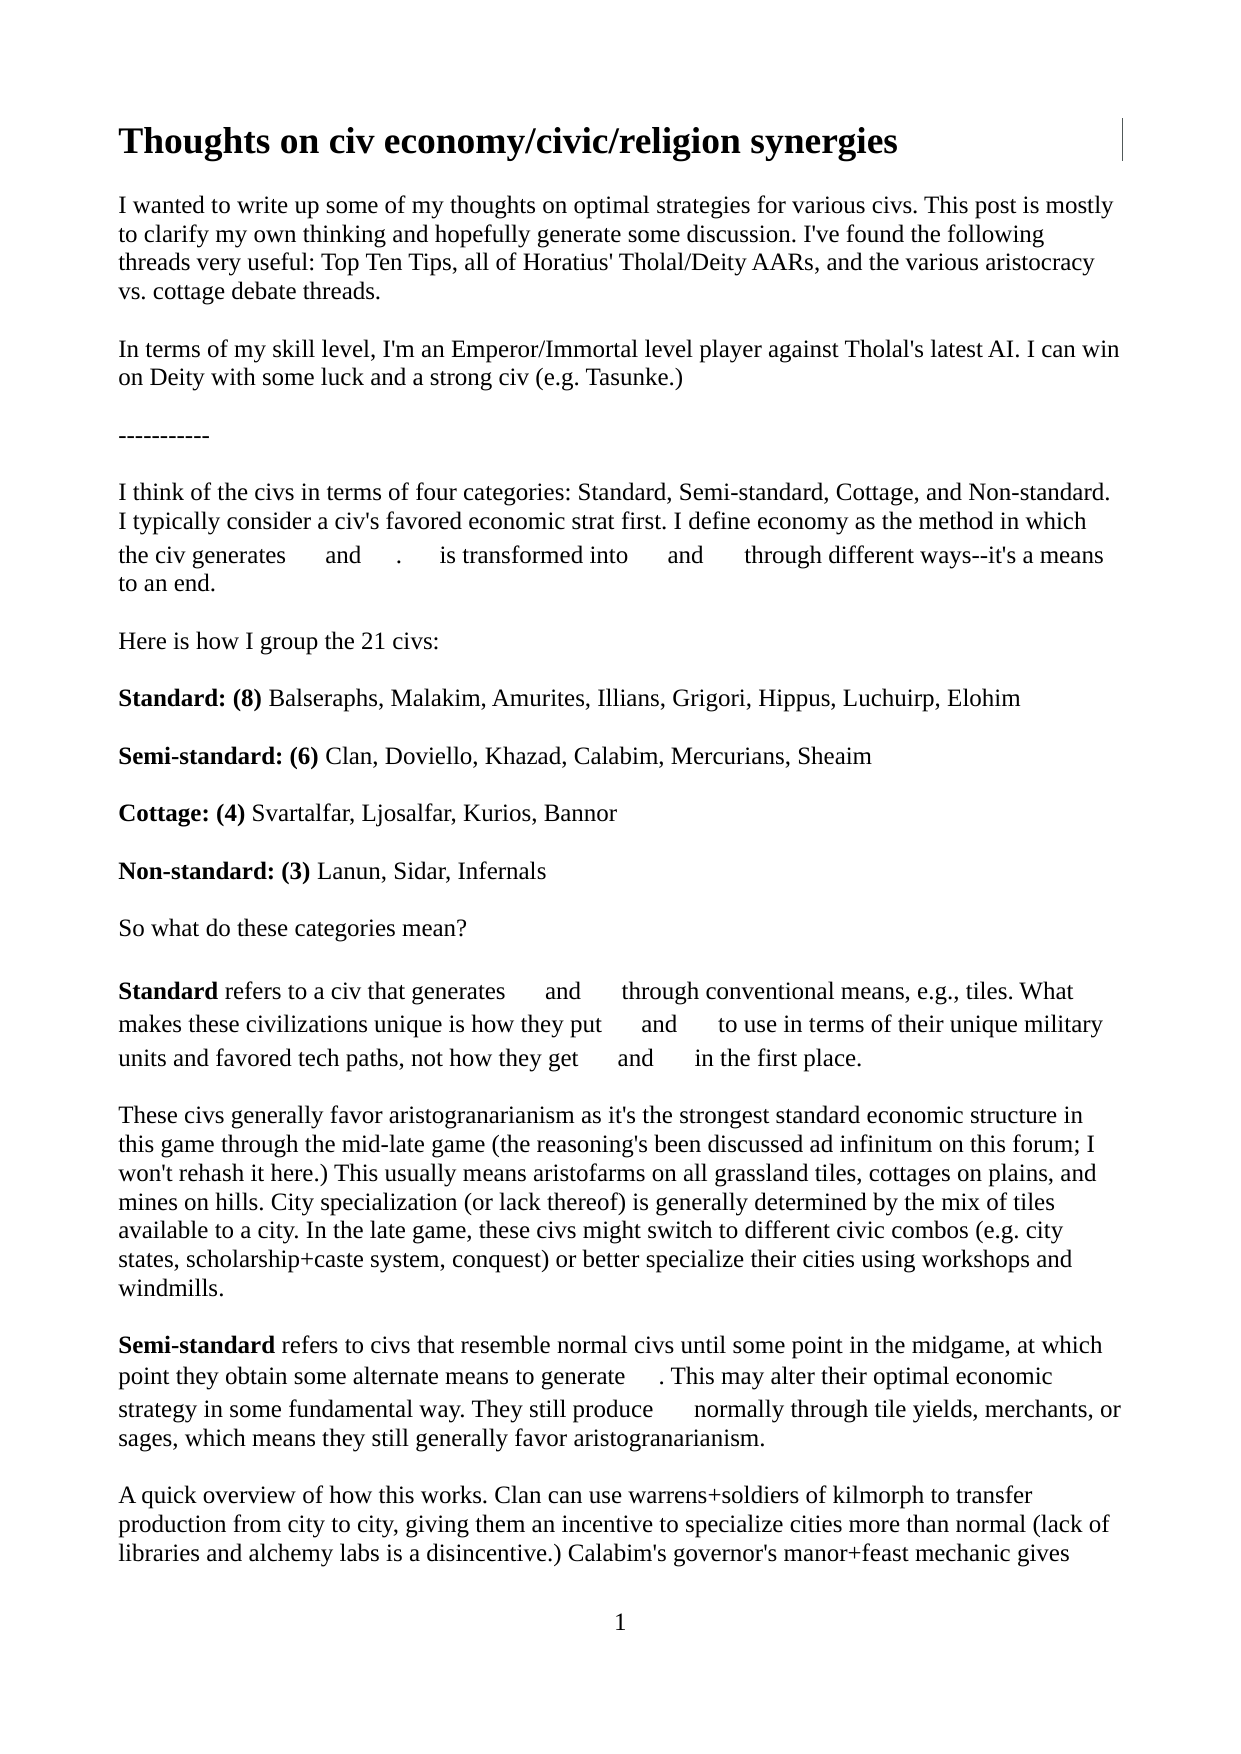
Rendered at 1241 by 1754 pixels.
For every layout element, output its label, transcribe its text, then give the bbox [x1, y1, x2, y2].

text Semi-standard refers to civs that resemble normal civs until some point in the midgame, at which point they obtain some alternate means to generate . This may alter their optimal economic strategy in some fundamental way. They still produce normally through tile yields, merchants, or sages, which means they still generally favor aristogranarianism. A quick overview of how this works. Clan can use warrens+soldiers of kilmorph to transfer production from city to city, giving them an incentive to specialize cities more than normal (lack of libraries and alchemy labs is a disincentive.) Calabim's governor's manor+feast mechanic gives [118, 1330, 1122, 1567]
text I wanted to write up some of my thoughts on optimal strategies for various civs. This post is mostly to clarify my own thinking and hopefully generate some discussion. I've found the following threads very useful: Top Ten Tips, all of Horatius' Tholal/Deity AARs, and the various aristocracy vs. cottage debate threads. In terms of my skill level, I'm an Emperor/Immortal level player against Tholal's latest AI. I can win on Deity with some luck and a strong civ (e.g. Tasunke.) ----------- I think of the civs in terms of four categories: Standard, Semi-standard, Cottage, and Non-standard. I typically consider a civ's favored economic strat first. I define economy as the method in which the civ generates and . is transformed into and through different ways--it's a means to an end. Here is how I group the 21 civs: Standard: (8) Balseraphs, Malakim, Amurites, Illians, Grigori, Hippus, Luchuirp, Elohim Semi-standard: (6) Clan, Doviello, Khazad, Calabim, Mercurians, Sheaim Cottage: (4) Svartalfar, Ljosalfar, Kurios, Bannor Non-standard: (3) Lanun, Sidar, Infernals So what do these categories mean? Standard refers to a civ that generates and through conventional means, e.g., tiles. What makes these civilizations unique is how they put and to use in terms of their unique military units and favored tech paths, not how they get and in the first place. These civs generally favor aristogranarianism as it's the strongest standard economic structure in this game through the mid-late game (the reasoning's been discussed ad infinitum on this forum; I won't rehash it here.) This usually means aristofarms on all grassland tiles, cottages on plains, and mines on hills. City specialization (or lack thereof) is generally determined by the mix of tiles available to a city. In the late game, these civs might switch to different civic combos (e.g. city states, scholarship+caste system, conquest) or better specialize their cities using workshops and windmills. [118, 190, 1122, 1302]
text Thoughts on civ economy/civic/religion synergies [118, 118, 1122, 161]
